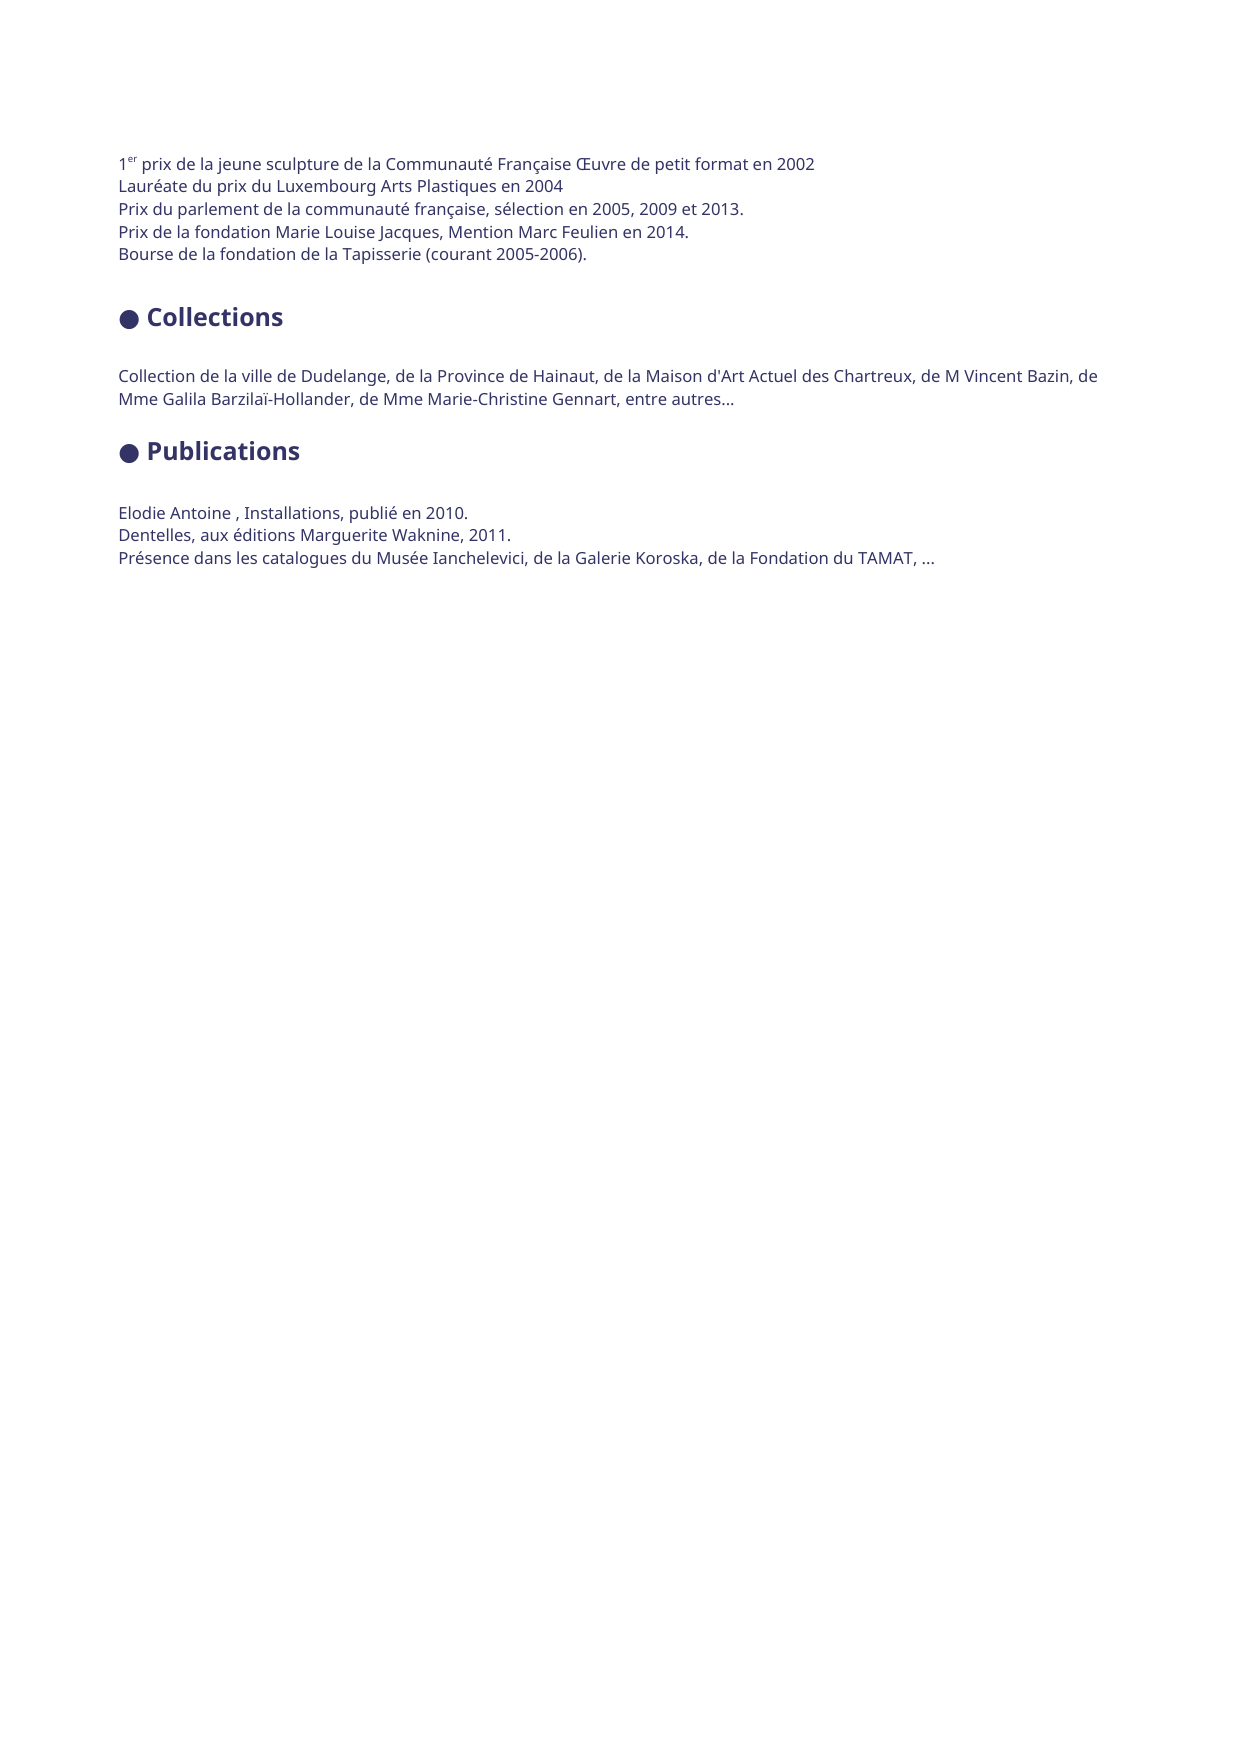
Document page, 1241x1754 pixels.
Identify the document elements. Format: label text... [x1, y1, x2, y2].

text Bourse de la fondation de la Tapisserie (courant 2005-2006). [118, 243, 1084, 266]
text Dentelles, aux éditions Marguerite Waknine, 2011. [118, 524, 1084, 547]
text ● Publications [118, 433, 1084, 467]
text Elodie Antoine , Installations, publié en 2010. [118, 501, 1084, 524]
text Collection de la ville de Dudelange, de la Province de Hainaut, de la Maison d'Art Actuel des Chartreux, de M Vincent Bazin, de Mme Galila Barzilaï-Hollander, de Mme Marie-Christine Gennart, entre autres... [118, 365, 1122, 411]
text 1er prix de la jeune sculpture de la Communauté Française Œuvre de petit format en 2002 [118, 152, 1103, 175]
text Prix de la fondation Marie Louise Jacques, Mention Marc Feulien en 2014. [118, 220, 1122, 243]
text Lauréate du prix du Luxembourg Arts Plastiques en 2004 [118, 175, 1103, 198]
text Prix du parlement de la communauté française, sélection en 2005, 2009 et 2013. [118, 198, 1122, 220]
text ● Collections [118, 300, 1084, 334]
text Présence dans les catalogues du Musée Ianchelevici, de la Galerie Koroska, de la Fondation du TAMAT, ... [118, 547, 1084, 569]
